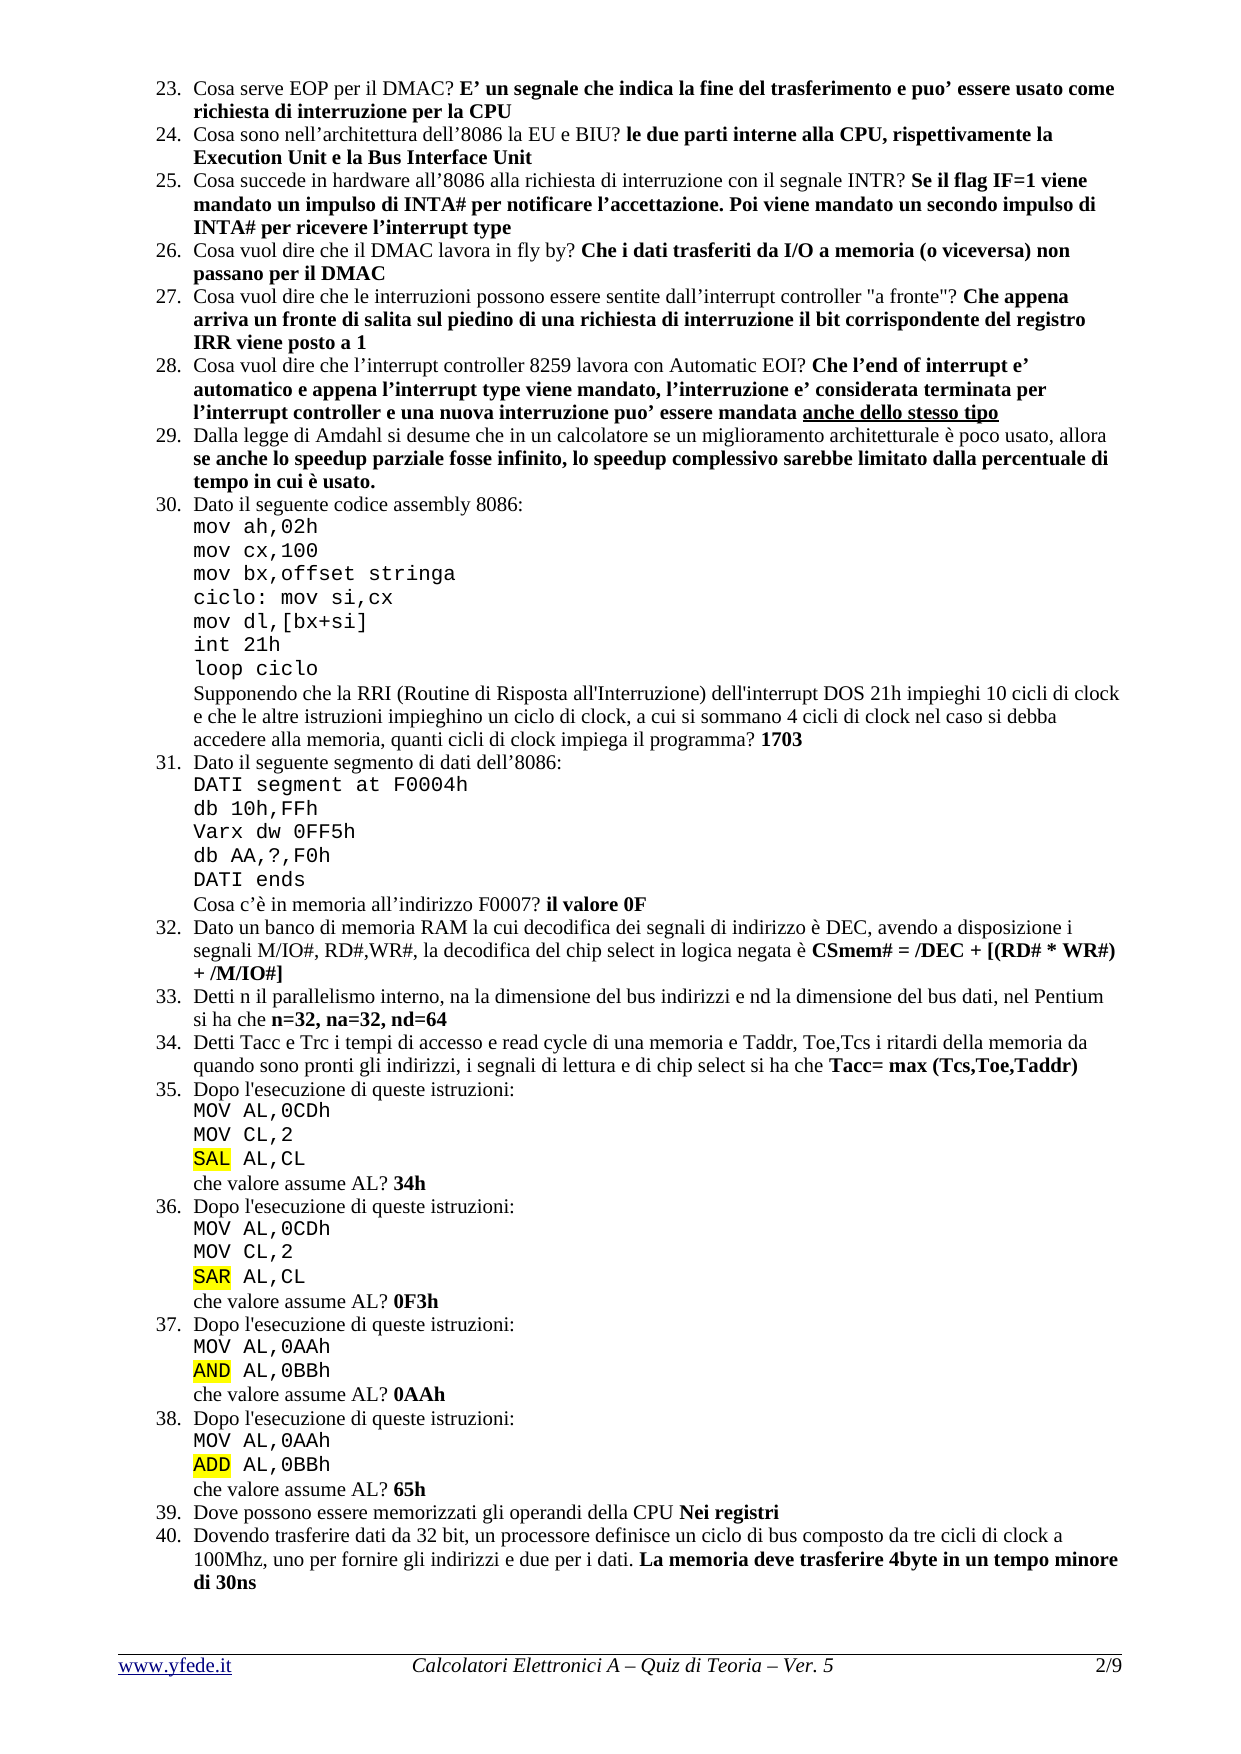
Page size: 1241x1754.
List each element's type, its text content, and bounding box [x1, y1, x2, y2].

list Dalla legge di Amdahl si desume che in un calcolatore se un miglioramento architetturale è poco usato, allora se anche lo speedup parziale fosse infinito, lo speedup complessivo sarebbe limitato dalla percentuale di tempo in cui è usato. [156, 424, 1122, 493]
list Cosa serve EOP per il DMAC? E’ un segnale che indica la fine del trasferimento e puo’ essere usato come richiesta di interruzione per la CPU [156, 77, 1122, 123]
list che valore assume AL? 34h [156, 1171, 1122, 1194]
list Dove possono essere memorizzati gli operandi della CPU Nei registri [156, 1501, 1122, 1524]
list Dato un banco di memoria RAM la cui decodifica dei segnali di indirizzo è DEC, avendo a disposizione i segnali M/IO#, RD#,WR#, la decodifica del chip select in logica negata è CSmem# = /DEC + [(RD# * WR#) + /M/IO#] [156, 916, 1122, 985]
list Cosa vuol dire che le interruzioni possono essere sentite dall’interrupt controller "a fronte"? Che appena arriva un fronte di salita sul piedino di una richiesta di interruzione il bit corrispondente del registro IRR viene posto a 1 [156, 285, 1122, 354]
list Detti n il parallelismo interno, na la dimensione del bus indirizzi e nd la dimensione del bus dati, nel Pentium si ha che n=32, na=32, nd=64 [156, 985, 1122, 1031]
list Dopo l'esecuzione di queste istruzioni: MOV AL,0AAh AND AL,0BBh che valore assume AL? 0AAh [156, 1313, 1122, 1406]
list Cosa vuol dire che il DMAC lavora in fly by? Che i dati trasferiti da I/O a memoria (o viceversa) non passano per il DMAC [156, 239, 1122, 285]
list Dato il seguente codice assembly 8086: mov ah,02h mov cx,100 mov bx,offset stringa ciclo: mov si,cx mov dl,[bx+si] int 21h loop ciclo Supponendo che la RRI (Routine di Risposta all'Interruzione) dell'interrupt DOS 21h impieghi 10 cicli di clock e che le altre istruzioni impieghino un ciclo di clock, a cui si sommano 4 cicli di clock nel caso si debba accedere alla memoria, quanti cicli di clock impiega il programma? 1703 [156, 493, 1122, 751]
list Cosa vuol dire che l’interrupt controller 8259 lavora con Automatic EOI? Che l’end of interrupt e’ automatico e appena l’interrupt type viene mandato, l’interruzione e’ considerata terminata per l’interrupt controller e una nuova interruzione puo’ essere mandata anche dello stesso tipo [156, 354, 1122, 424]
list Dopo l'esecuzione di queste istruzioni: MOV AL,0CDh MOV CL,2 SAL AL,CL [156, 1077, 1122, 1171]
list Dopo l'esecuzione di queste istruzioni: MOV AL,0CDh MOV CL,2 SAR AL,CL che valore assume AL? 0F3h [156, 1194, 1122, 1313]
list Detti Tacc e Trc i tempi di accesso e read cycle di una memoria e Taddr, Toe,Tcs i ritardi della memoria da quando sono pronti gli indirizzi, i segnali di lettura e di chip select si ha che Tacc= max (Tcs,Toe,Taddr) [156, 1031, 1122, 1077]
list Dovendo trasferire dati da 32 bit, un processore definisce un ciclo di bus composto da tre cicli di clock a 100Mhz, uno per fornire gli indirizzi e due per i dati. La memoria deve trasferire 4byte in un tempo minore di 30ns [156, 1524, 1122, 1594]
list Dopo l'esecuzione di queste istruzioni: MOV AL,0AAh ADD AL,0BBh che valore assume AL? 65h [156, 1406, 1122, 1501]
list Dato il seguente segmento di dati dell’8086: DATI segment at F0004h db 10h,FFh Varx dw 0FF5h db AA,?,F0h DATI ends Cosa c’è in memoria all’indirizzo F0007? il valore 0F [156, 751, 1122, 916]
list Cosa succede in hardware all’8086 alla richiesta di interruzione con il segnale INTR? Se il flag IF=1 viene mandato un impulso di INTA# per notificare l’accettazione. Poi viene mandato un secondo impulso di INTA# per ricevere l’interrupt type [156, 169, 1122, 239]
list Cosa sono nell’architettura dell’8086 la EU e BIU? le due parti interne alla CPU, rispettivamente la Execution Unit e la Bus Interface Unit [156, 123, 1122, 169]
